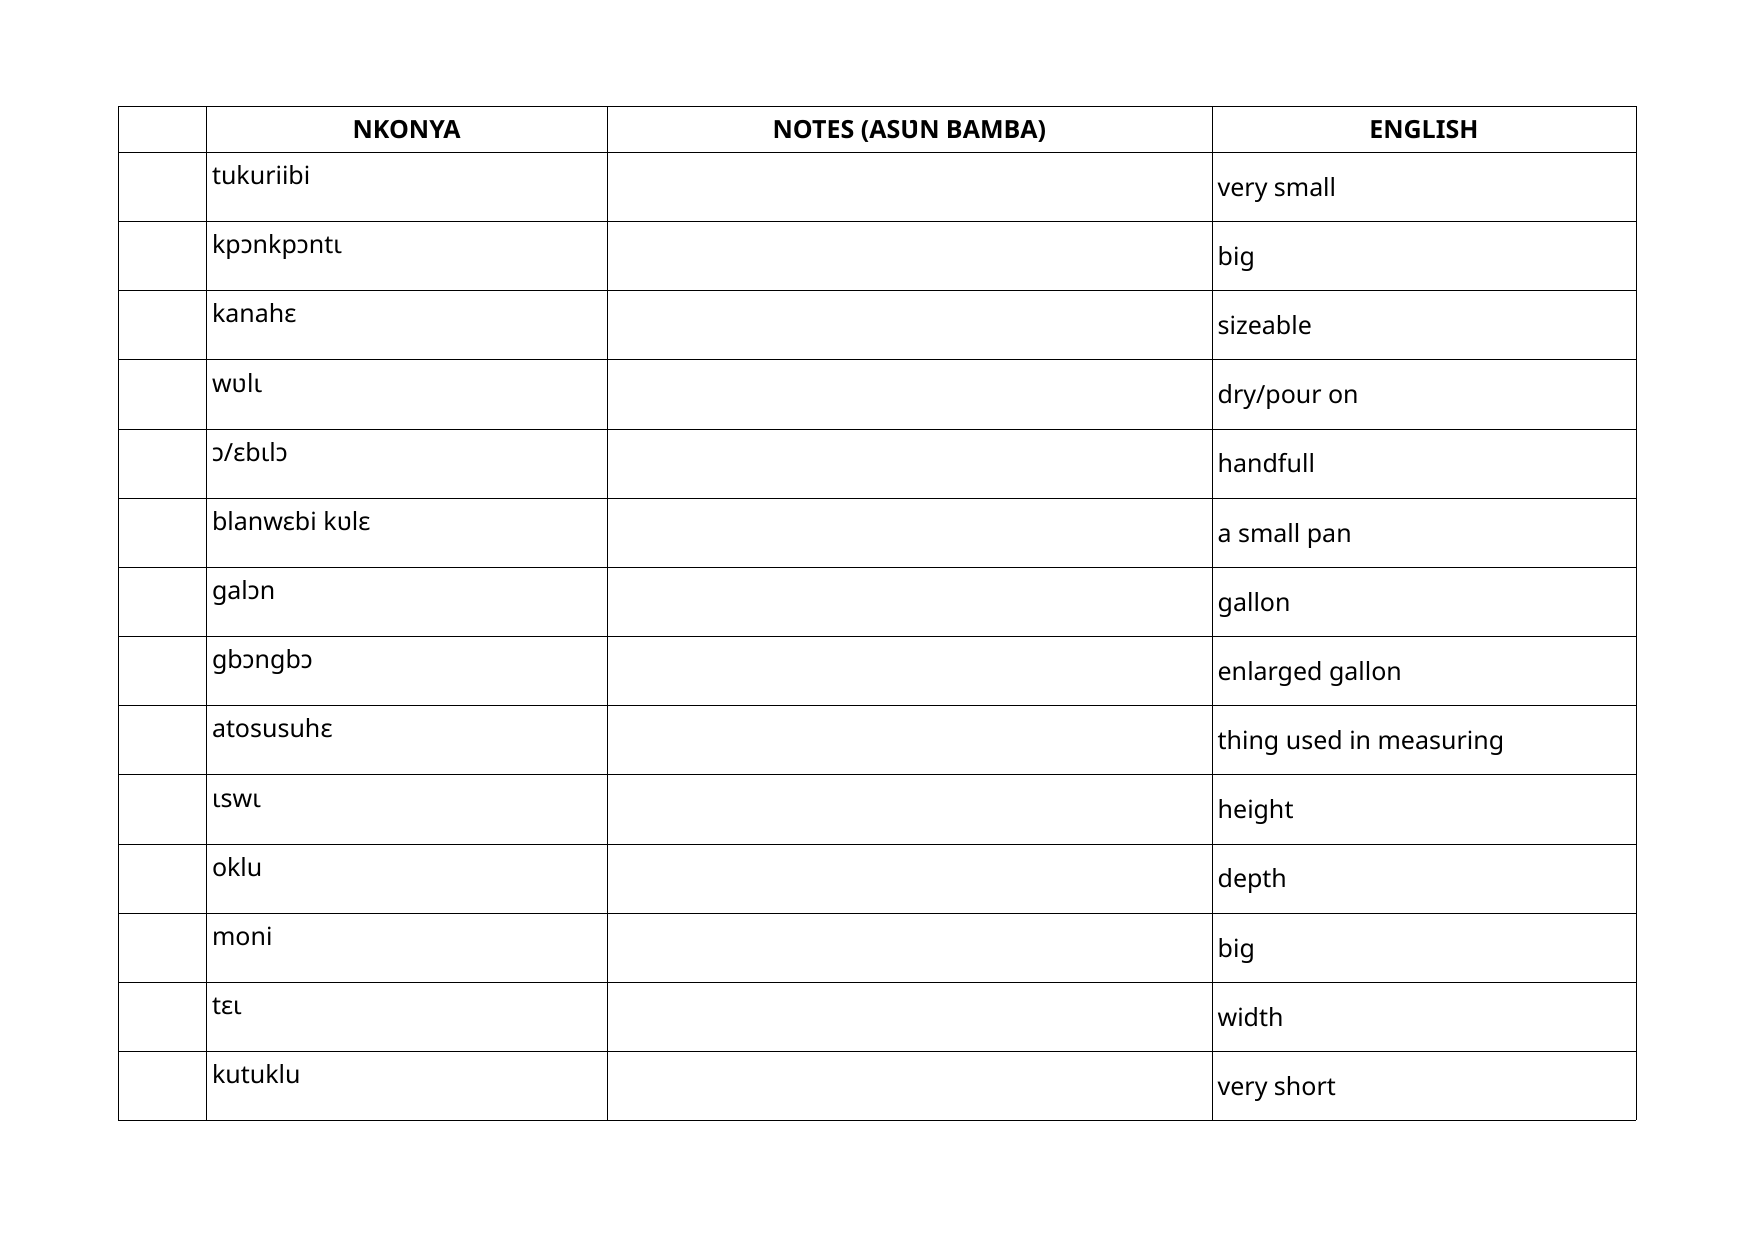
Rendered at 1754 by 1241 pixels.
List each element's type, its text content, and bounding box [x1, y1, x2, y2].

table_cell [119, 1052, 206, 1120]
table_header ENGLISH [1213, 107, 1636, 152]
table_cell [119, 430, 206, 498]
table_cell big [1213, 222, 1636, 290]
table_cell very small [1213, 153, 1636, 221]
table_cell [119, 845, 206, 913]
table_header NKONYA [207, 107, 607, 152]
table_cell blanwɛbi kʋlɛ [207, 499, 607, 567]
table_cell tukuriibi [207, 153, 607, 221]
table_cell wʋlɩ [207, 360, 607, 428]
table_cell thing used in measuring [1213, 706, 1636, 774]
table_cell ɩswɩ [207, 775, 607, 843]
table_cell depth [1213, 845, 1636, 913]
table_cell a small pan [1213, 499, 1636, 567]
table_cell [119, 291, 206, 359]
table_cell [119, 153, 206, 221]
table_cell [608, 845, 1212, 913]
table_cell tɛɩ [207, 983, 607, 1051]
table_header NOTES (ASƲN BAMBA) [608, 107, 1212, 152]
table_cell kanahɛ [207, 291, 607, 359]
table_cell galɔn [207, 568, 607, 636]
table_cell [608, 430, 1212, 498]
table_cell [608, 499, 1212, 567]
table_cell sizeable [1213, 291, 1636, 359]
table_cell dry/pour on [1213, 360, 1636, 428]
table_cell [608, 1052, 1212, 1120]
table_cell [608, 291, 1212, 359]
table_cell [119, 637, 206, 705]
table_cell kpɔnkpɔntɩ [207, 222, 607, 290]
table_cell width [1213, 983, 1636, 1051]
table_cell [119, 222, 206, 290]
table_cell [119, 775, 206, 843]
table_cell gbɔngbɔ [207, 637, 607, 705]
table_cell moni [207, 914, 607, 982]
table_cell [119, 499, 206, 567]
table_cell big [1213, 914, 1636, 982]
table_header [119, 107, 206, 152]
table_cell kutuklu [207, 1052, 607, 1120]
table_cell [119, 360, 206, 428]
table_cell ɔ/ɛbɩlɔ [207, 430, 607, 498]
table_cell [608, 706, 1212, 774]
table_cell [119, 914, 206, 982]
table_cell [608, 568, 1212, 636]
table_cell [119, 983, 206, 1051]
table_cell very short [1213, 1052, 1636, 1120]
table_cell [608, 153, 1212, 221]
table_cell [119, 706, 206, 774]
table_cell [608, 983, 1212, 1051]
table_cell [608, 914, 1212, 982]
table_cell [119, 568, 206, 636]
table_cell atosusuhɛ [207, 706, 607, 774]
table_cell enlarged gallon [1213, 637, 1636, 705]
table_cell [608, 637, 1212, 705]
table_cell [608, 775, 1212, 843]
table_cell handfull [1213, 430, 1636, 498]
table_cell [608, 360, 1212, 428]
table_cell oklu [207, 845, 607, 913]
table_cell [608, 222, 1212, 290]
table_cell height [1213, 775, 1636, 843]
table_cell gallon [1213, 568, 1636, 636]
